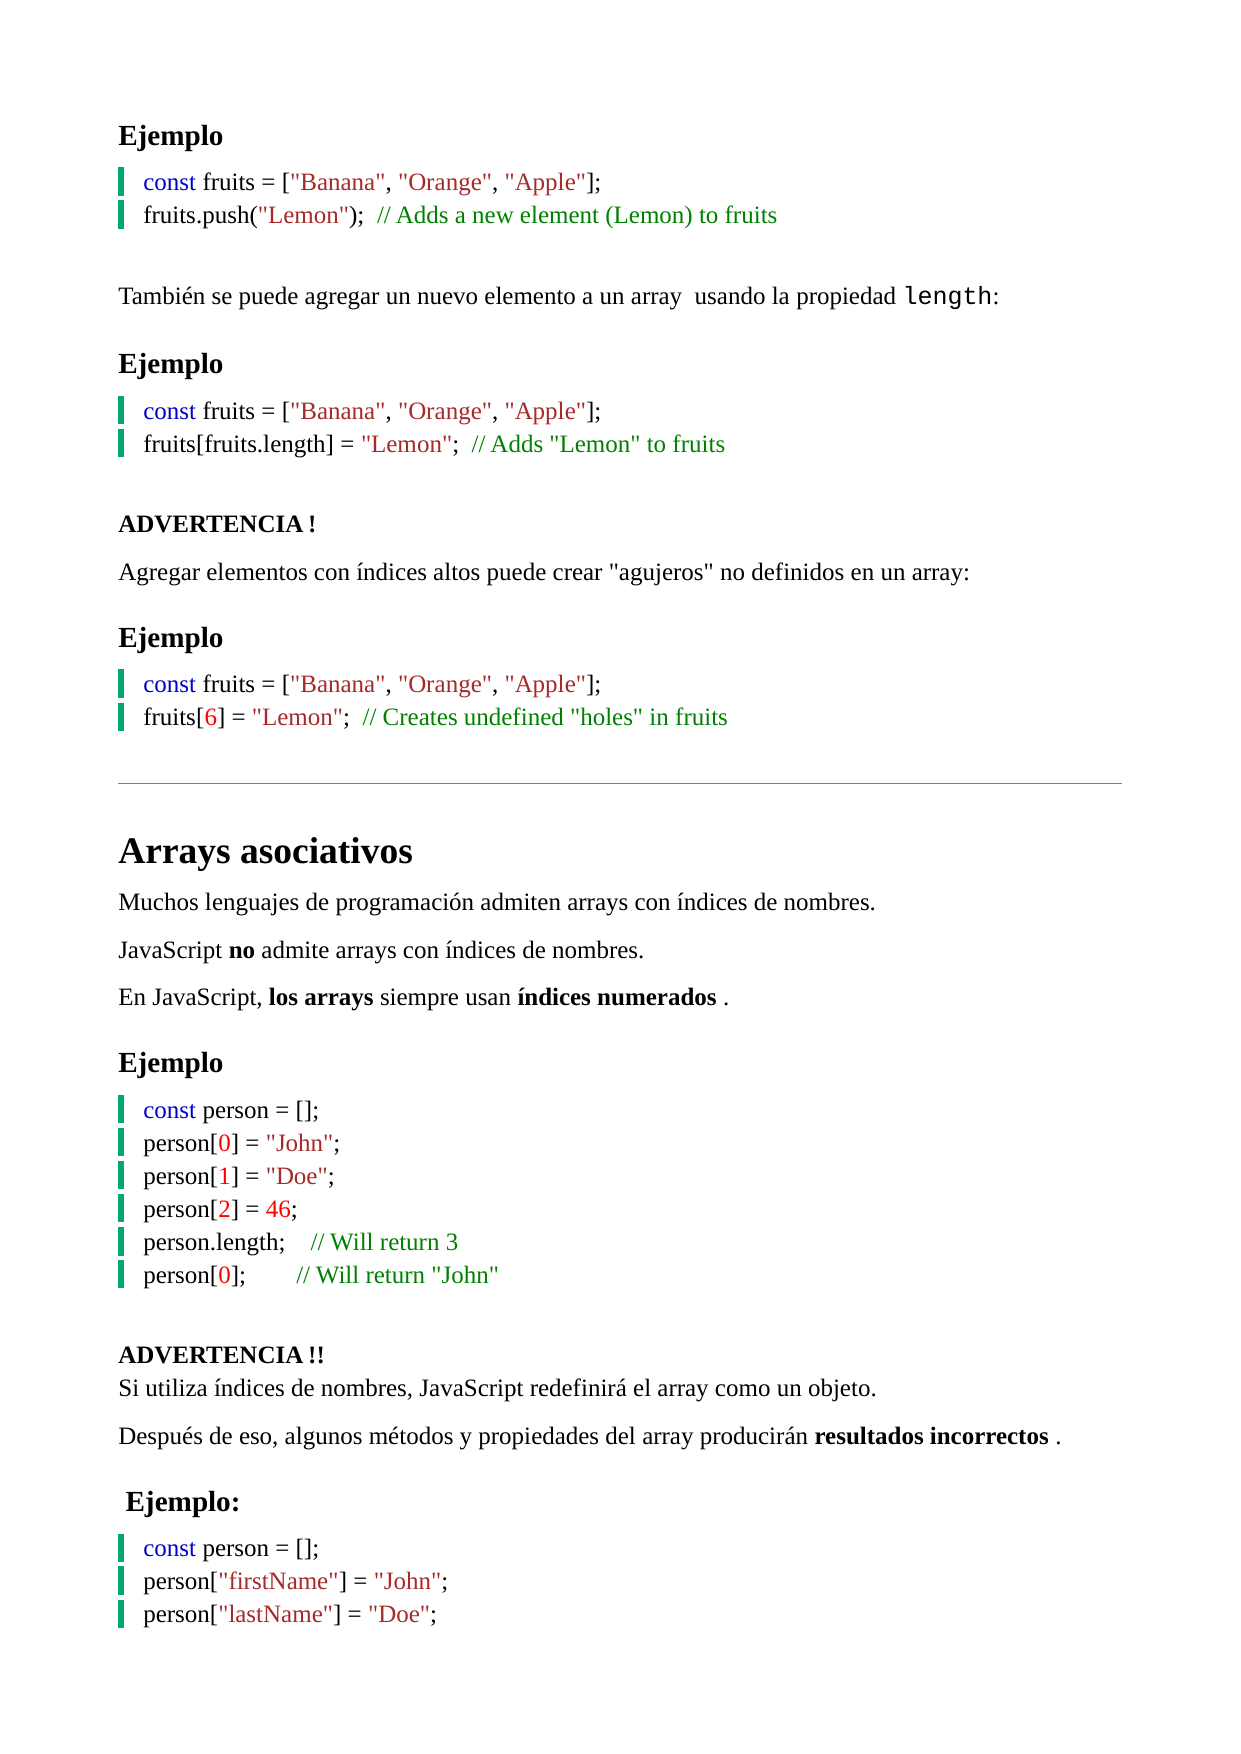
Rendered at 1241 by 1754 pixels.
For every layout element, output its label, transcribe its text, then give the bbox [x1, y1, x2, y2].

text JavaScript no admite arrays con índices de nombres. [118, 935, 1122, 963]
subtitle Ejemplo: [118, 1484, 1122, 1518]
subtitle Ejemplo [118, 118, 1122, 152]
text Después de eso, algunos métodos y propiedades del array producirán resultados incorrectos . [118, 1421, 1122, 1450]
text const fruits = ["Banana", "Orange", "Apple"]; fruits[6] = "Lemon"; // Creates undefined "holes" in fruits [118, 669, 1122, 731]
text const fruits = ["Banana", "Orange", "Apple"]; fruits[fruits.length] = "Lemon"; // Adds "Lemon" to fruits [118, 396, 1122, 457]
subtitle Ejemplo [118, 347, 1122, 380]
subtitle Ejemplo [118, 1046, 1122, 1079]
text En JavaScript, los arrays siempre usan índices numerados . [118, 982, 1122, 1011]
text ADVERTENCIA !! Si utiliza índices de nombres, JavaScript redefinirá el array como un objeto. [118, 1340, 1122, 1402]
text const fruits = ["Banana", "Orange", "Apple"]; fruits.push("Lemon"); // Adds a new element (Lemon) to fruits [118, 167, 1122, 229]
text También se puede agregar un nuevo elemento a un array usando la propiedad length: [118, 281, 1122, 312]
text ADVERTENCIA ! [118, 509, 1122, 538]
text Muchos lenguajes de programación admiten arrays con índices de nombres. [118, 887, 1122, 916]
subtitle Ejemplo [118, 620, 1122, 654]
subtitle Arrays asociativos [118, 828, 1122, 871]
text const person = []; person[0] = "John"; person[1] = "Doe"; person[2] = 46; person.length; // Will return 3 person[0]; // Will return "John" [118, 1095, 1122, 1288]
text const person = []; person["firstName"] = "John"; person["lastName"] = "Doe"; [118, 1533, 1122, 1628]
text Agregar elementos con índices altos puede crear "agujeros" no definidos en un array: [118, 557, 1122, 586]
